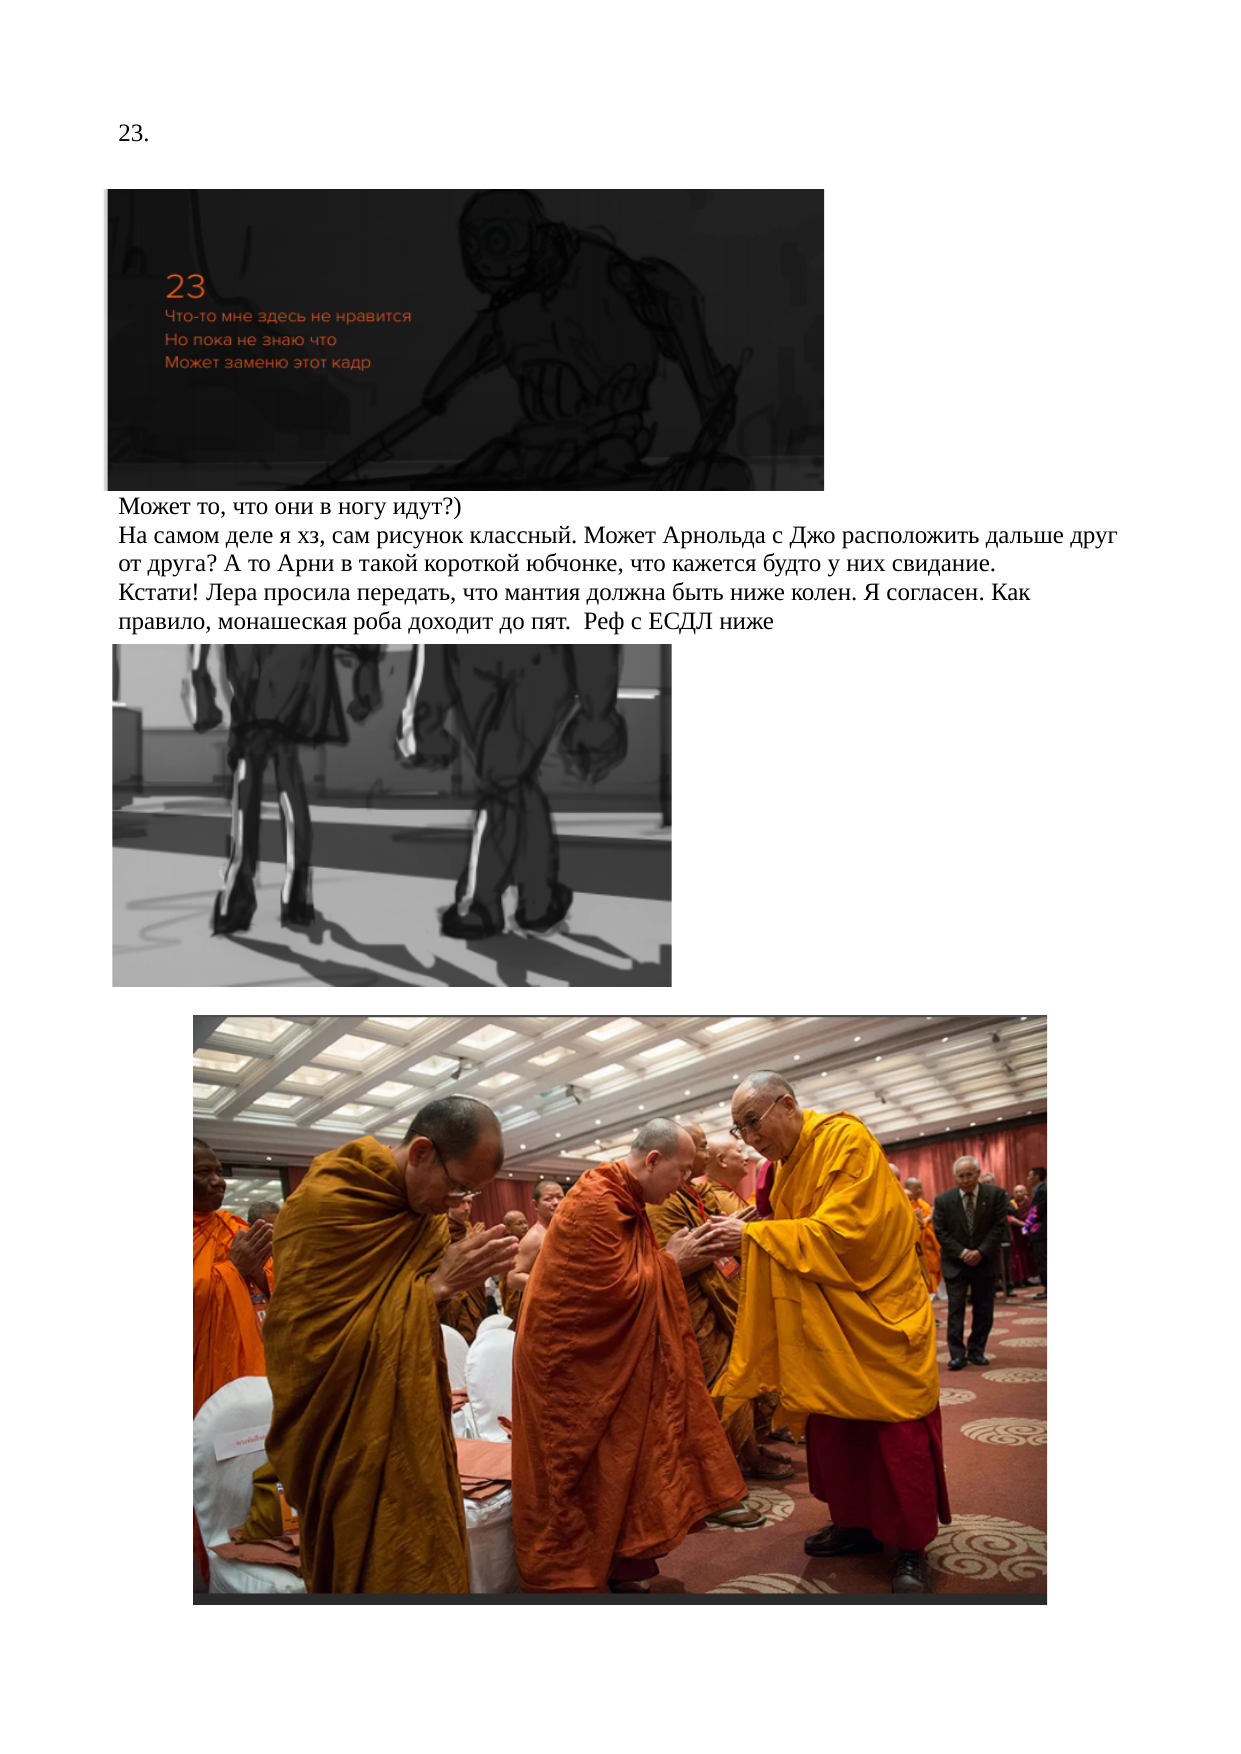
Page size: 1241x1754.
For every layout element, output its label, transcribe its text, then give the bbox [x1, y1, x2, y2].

picture [193, 1015, 1048, 1605]
picture [112, 644, 672, 987]
text Может то, что они в ногу идут?) На самом деле я хз, сам рисунок классный. Может Арнольда с Джо расположить дальше друг от друга? А то Арни в такой короткой юбчонке, что кажется будто у них свидание. Кстати! Лера просила передать, что мантия должна быть ниже колен. Я согласен. Как правило, монашеская роба доходит до пят. Реф с ЕСДЛ ниже [118, 176, 1122, 635]
text 23. [118, 118, 1122, 147]
picture [103, 189, 825, 491]
